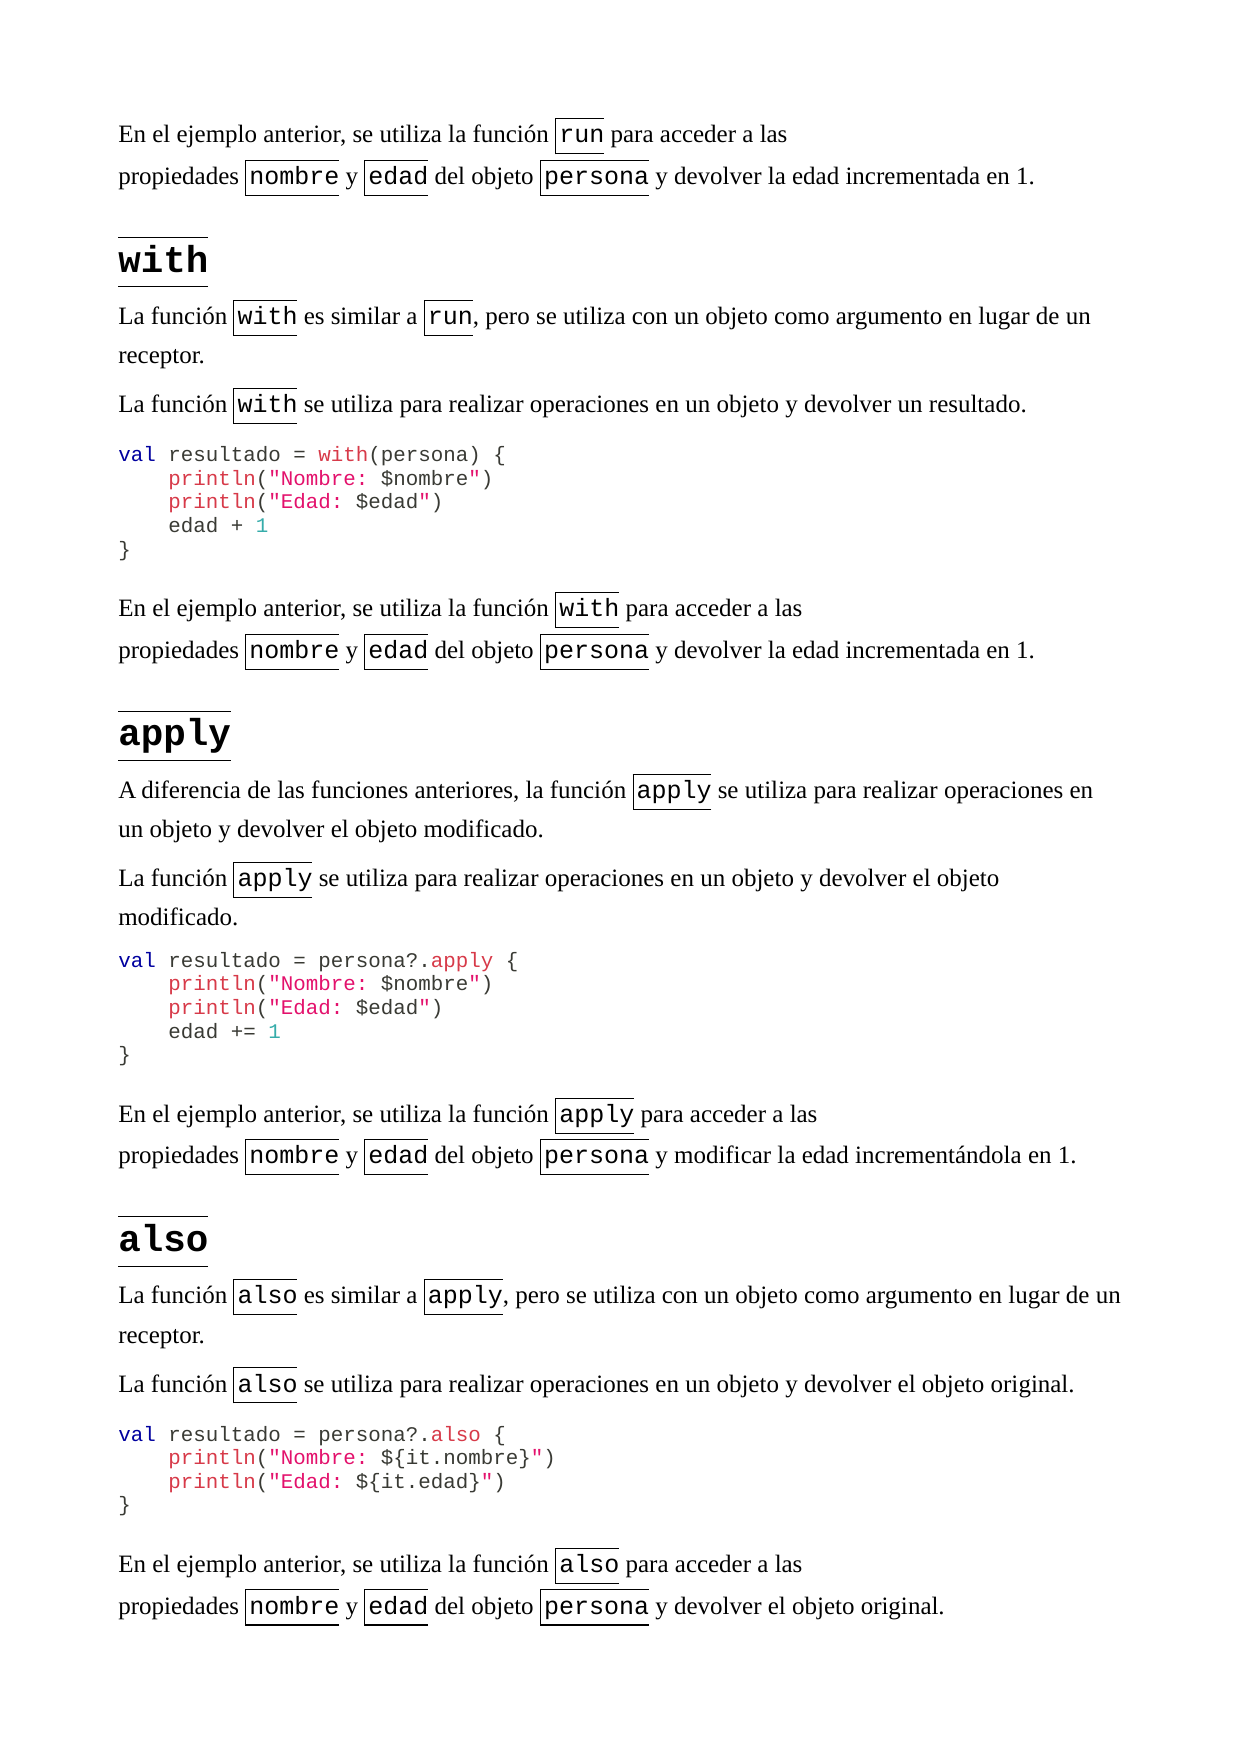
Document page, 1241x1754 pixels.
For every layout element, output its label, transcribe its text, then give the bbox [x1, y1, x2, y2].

text edad + 1 [118, 515, 1122, 539]
text } [118, 539, 1122, 562]
subtitle apply​ [118, 711, 1122, 761]
text with se utiliza para realizar operaciones en un objeto y devolver un resultado. [234, 388, 1122, 424]
text edad += 1 [118, 1021, 1122, 1044]
text println("Edad: $edad") [118, 997, 1122, 1021]
text also se utiliza para realizar operaciones en un objeto y devolver el objeto original. [234, 1367, 1122, 1403]
text } [118, 1044, 1122, 1068]
text La función apply se utiliza para realizar operaciones en un objeto y devolver el objeto modificado. [118, 862, 1122, 931]
text println("Edad: $edad") [118, 491, 1122, 515]
text La función with es similar a run, pero se utiliza con un objeto como argumento en lugar de un receptor. [118, 300, 1122, 369]
text En el ejemplo anterior, se utiliza la función run para acceder a las propiedades nombre y edad del objeto persona y devolver la edad incrementada en 1. [118, 118, 1122, 196]
text La función [118, 388, 233, 424]
text } [118, 1494, 1122, 1518]
subtitle also​ [118, 1216, 1122, 1267]
text A diferencia de las funciones anteriores, la función apply se utiliza para realizar operaciones en un objeto y devolver el objeto modificado. [118, 773, 1122, 843]
text println("Nombre: $nombre") [118, 973, 1122, 997]
text println("Edad: ${it.edad}") [118, 1471, 1122, 1494]
subtitle with​ [118, 237, 1122, 287]
text val resultado = persona?.apply { [118, 950, 1122, 973]
text En el ejemplo anterior, se utiliza la función with para acceder a las propiedades nombre y edad del objeto persona y devolver la edad incrementada en 1. [118, 592, 1122, 670]
text val resultado = persona?.also { [118, 1423, 1122, 1447]
text En el ejemplo anterior, se utiliza la función also para acceder a las propiedades nombre y edad del objeto persona y devolver el objeto original. [118, 1548, 1122, 1626]
text La función also es similar a apply, pero se utiliza con un objeto como argumento en lugar de un receptor. [118, 1279, 1122, 1348]
text La función [118, 1367, 233, 1403]
text println("Nombre: ${it.nombre}") [118, 1447, 1122, 1471]
text val resultado = with(persona) { [118, 444, 1122, 468]
text En el ejemplo anterior, se utiliza la función apply para acceder a las propiedades nombre y edad del objeto persona y modificar la edad incrementándola en 1. [118, 1097, 1122, 1175]
text println("Nombre: $nombre") [118, 468, 1122, 491]
